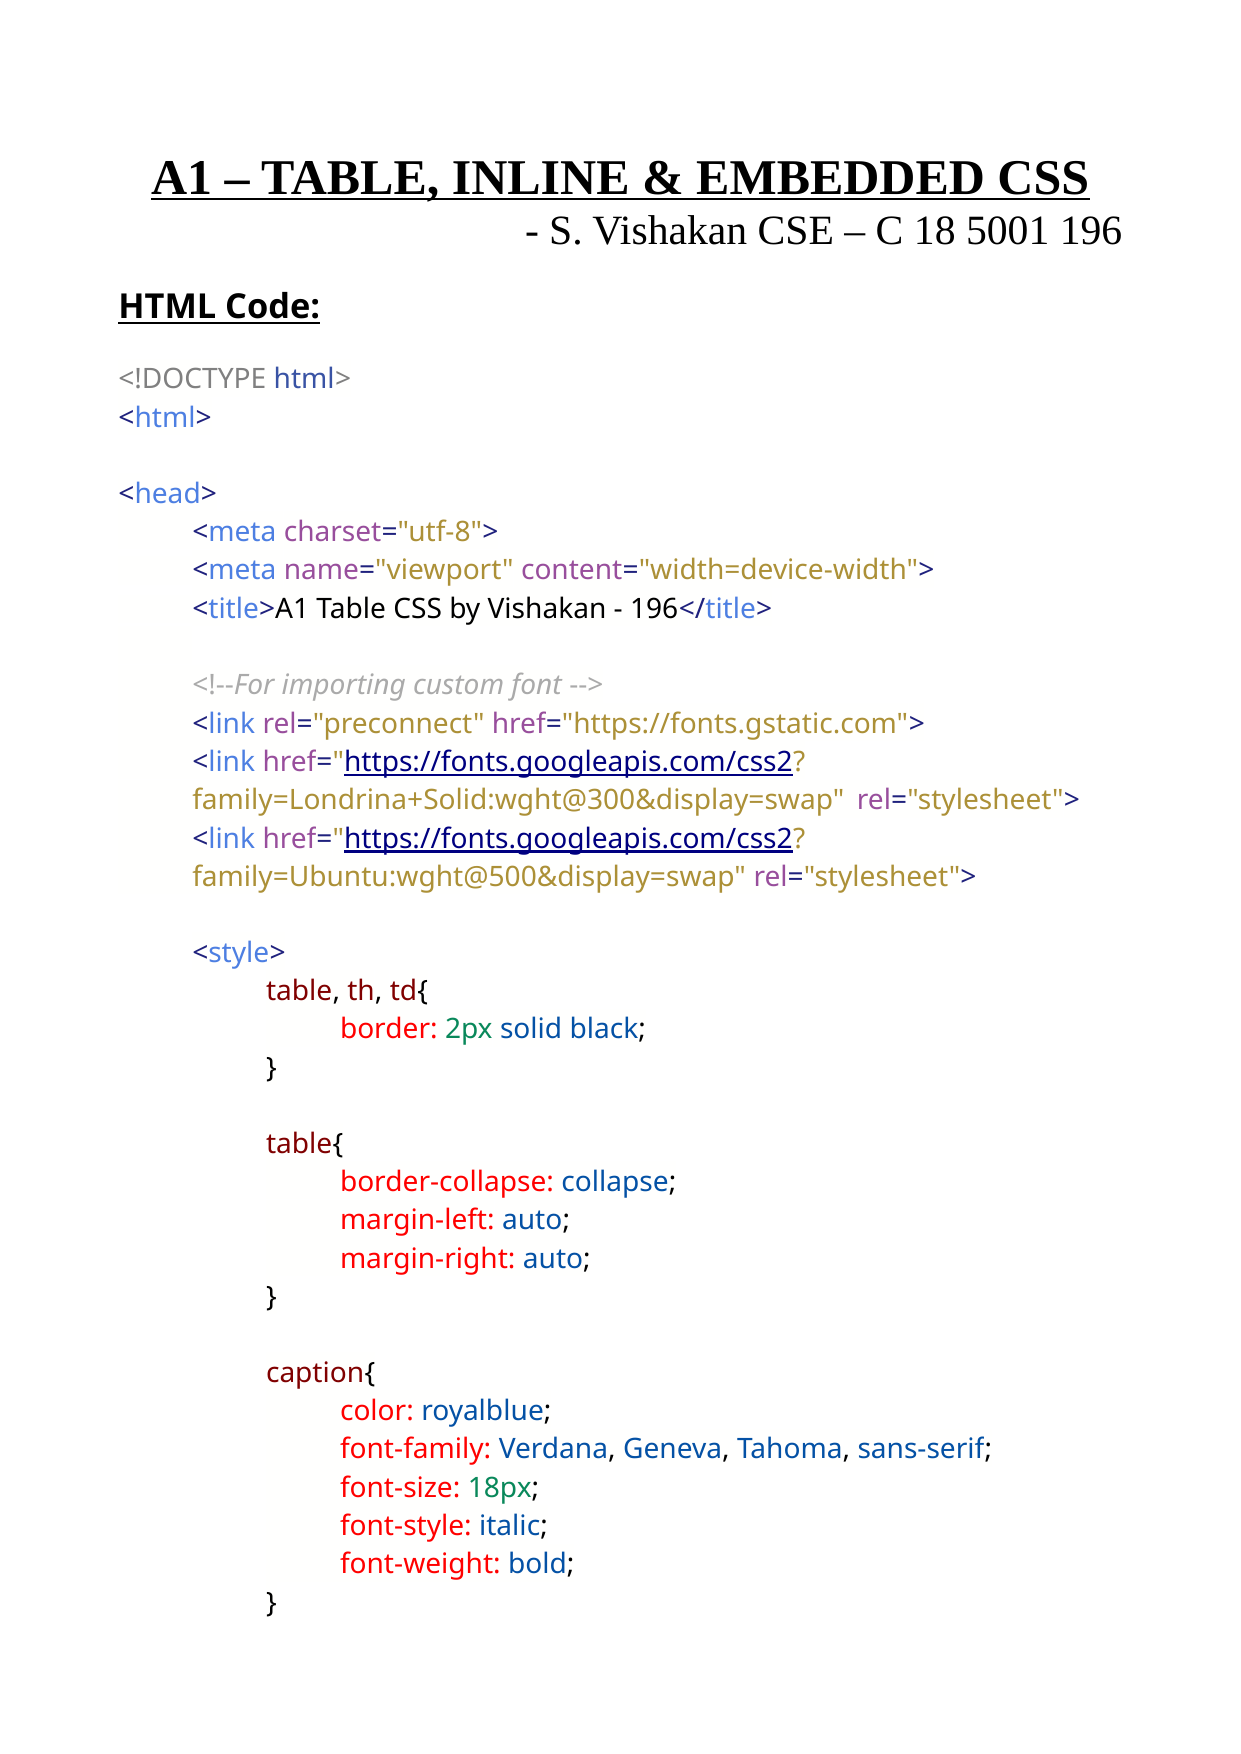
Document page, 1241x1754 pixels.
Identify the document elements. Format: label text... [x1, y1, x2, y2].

text <head> [118, 473, 1122, 511]
text <html> [118, 397, 1122, 435]
text - S. Vishakan CSE – C 18 5001 196 [118, 205, 1122, 253]
text <link href="https://fonts.googleapis.com/css2? family=Ubuntu:wght@500&display=swap" rel="stylesheet"> [118, 818, 1122, 894]
text A1 – TABLE, INLINE & EMBEDDED CSS [118, 148, 1122, 205]
text <style> [192, 932, 1122, 970]
text table{ [266, 1123, 1122, 1161]
text margin-left: auto; [266, 1199, 1122, 1238]
text <!DOCTYPE html> [118, 359, 1122, 397]
text font-style: italic; [266, 1505, 1122, 1544]
text <!--For importing custom font --> [118, 664, 1122, 703]
text table, th, td{ [266, 970, 1122, 1009]
text HTML Code: [118, 282, 1122, 329]
text } [266, 1276, 1122, 1314]
text font-weight: bold; [266, 1544, 1122, 1582]
text border: 2px solid black; [266, 1009, 1122, 1047]
text <link rel="preconnect" href="https://fonts.gstatic.com"> [118, 703, 1122, 741]
text margin-right: auto; [266, 1238, 1122, 1276]
text color: royalblue; [266, 1390, 1122, 1429]
text <link href="https://fonts.googleapis.com/css2? family=Londrina+Solid:wght@300&display=swap" rel="stylesheet"> [118, 741, 1122, 818]
text font-family: Verdana, Geneva, Tahoma, sans-serif; [266, 1429, 1122, 1467]
text caption{ [266, 1352, 1122, 1390]
text } [266, 1047, 1122, 1085]
text } [266, 1582, 1122, 1620]
text <title>A1 Table CSS by Vishakan - 196</title> [118, 588, 1122, 626]
text border-collapse: collapse; [266, 1161, 1122, 1199]
text <meta charset="utf-8"> [118, 511, 1122, 549]
text font-size: 18px; [266, 1467, 1122, 1505]
text <meta name="viewport" content="width=device-width"> [118, 549, 1122, 588]
